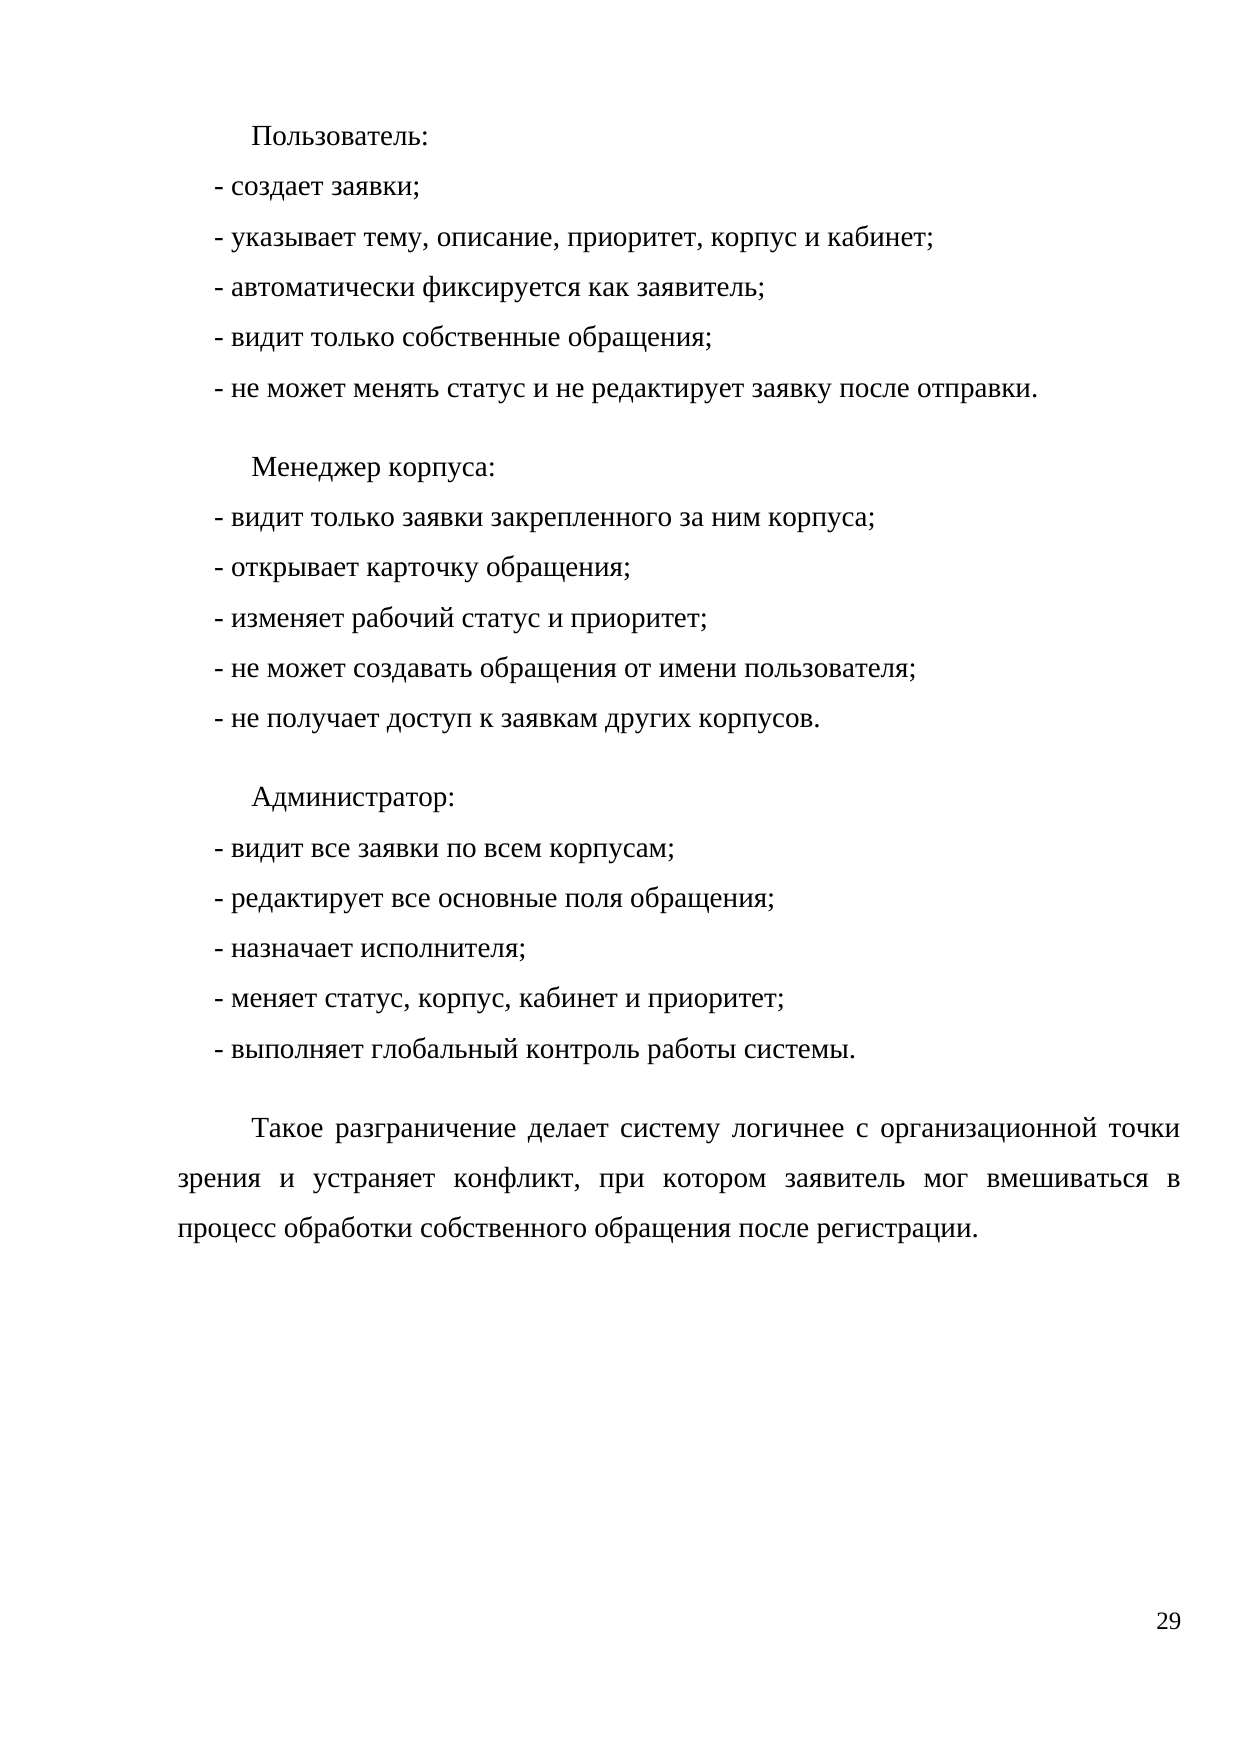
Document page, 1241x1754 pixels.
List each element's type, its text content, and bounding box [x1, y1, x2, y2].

text - указывает тему, описание, приоритет, корпус и кабинет; [214, 219, 1181, 252]
text - видит только заявки закрепленного за ним корпуса; [214, 499, 1181, 533]
text - назначает исполнителя; [214, 930, 1181, 964]
text Такое разграничение делает систему логичнее с организационной точки зрения и устраняет конфликт, при котором заявитель мог вмешиваться в процесс обработки собственного обращения после регистрации. [177, 1110, 1181, 1244]
text - не получает доступ к заявкам других корпусов. [214, 700, 1181, 734]
text - меняет статус, корпус, кабинет и приоритет; [214, 981, 1181, 1014]
text - не может менять статус и не редактирует заявку после отправки. [214, 370, 1181, 403]
text - видит все заявки по всем корпусам; [214, 830, 1181, 863]
text - автоматически фиксируется как заявитель; [214, 269, 1181, 303]
text - редактирует все основные поля обращения; [214, 880, 1181, 913]
text - создает заявки; [214, 168, 1181, 202]
text Менеджер корпуса: [177, 449, 1181, 482]
text - не может создавать обращения от имени пользователя; [214, 650, 1181, 683]
text Пользователь: [177, 118, 1181, 152]
text - видит только собственные обращения; [214, 319, 1181, 353]
text - изменяет рабочий статус и приоритет; [214, 600, 1181, 633]
text - открывает карточку обращения; [214, 549, 1181, 583]
text Администратор: [177, 779, 1181, 813]
text - выполняет глобальный контроль работы системы. [214, 1031, 1181, 1064]
